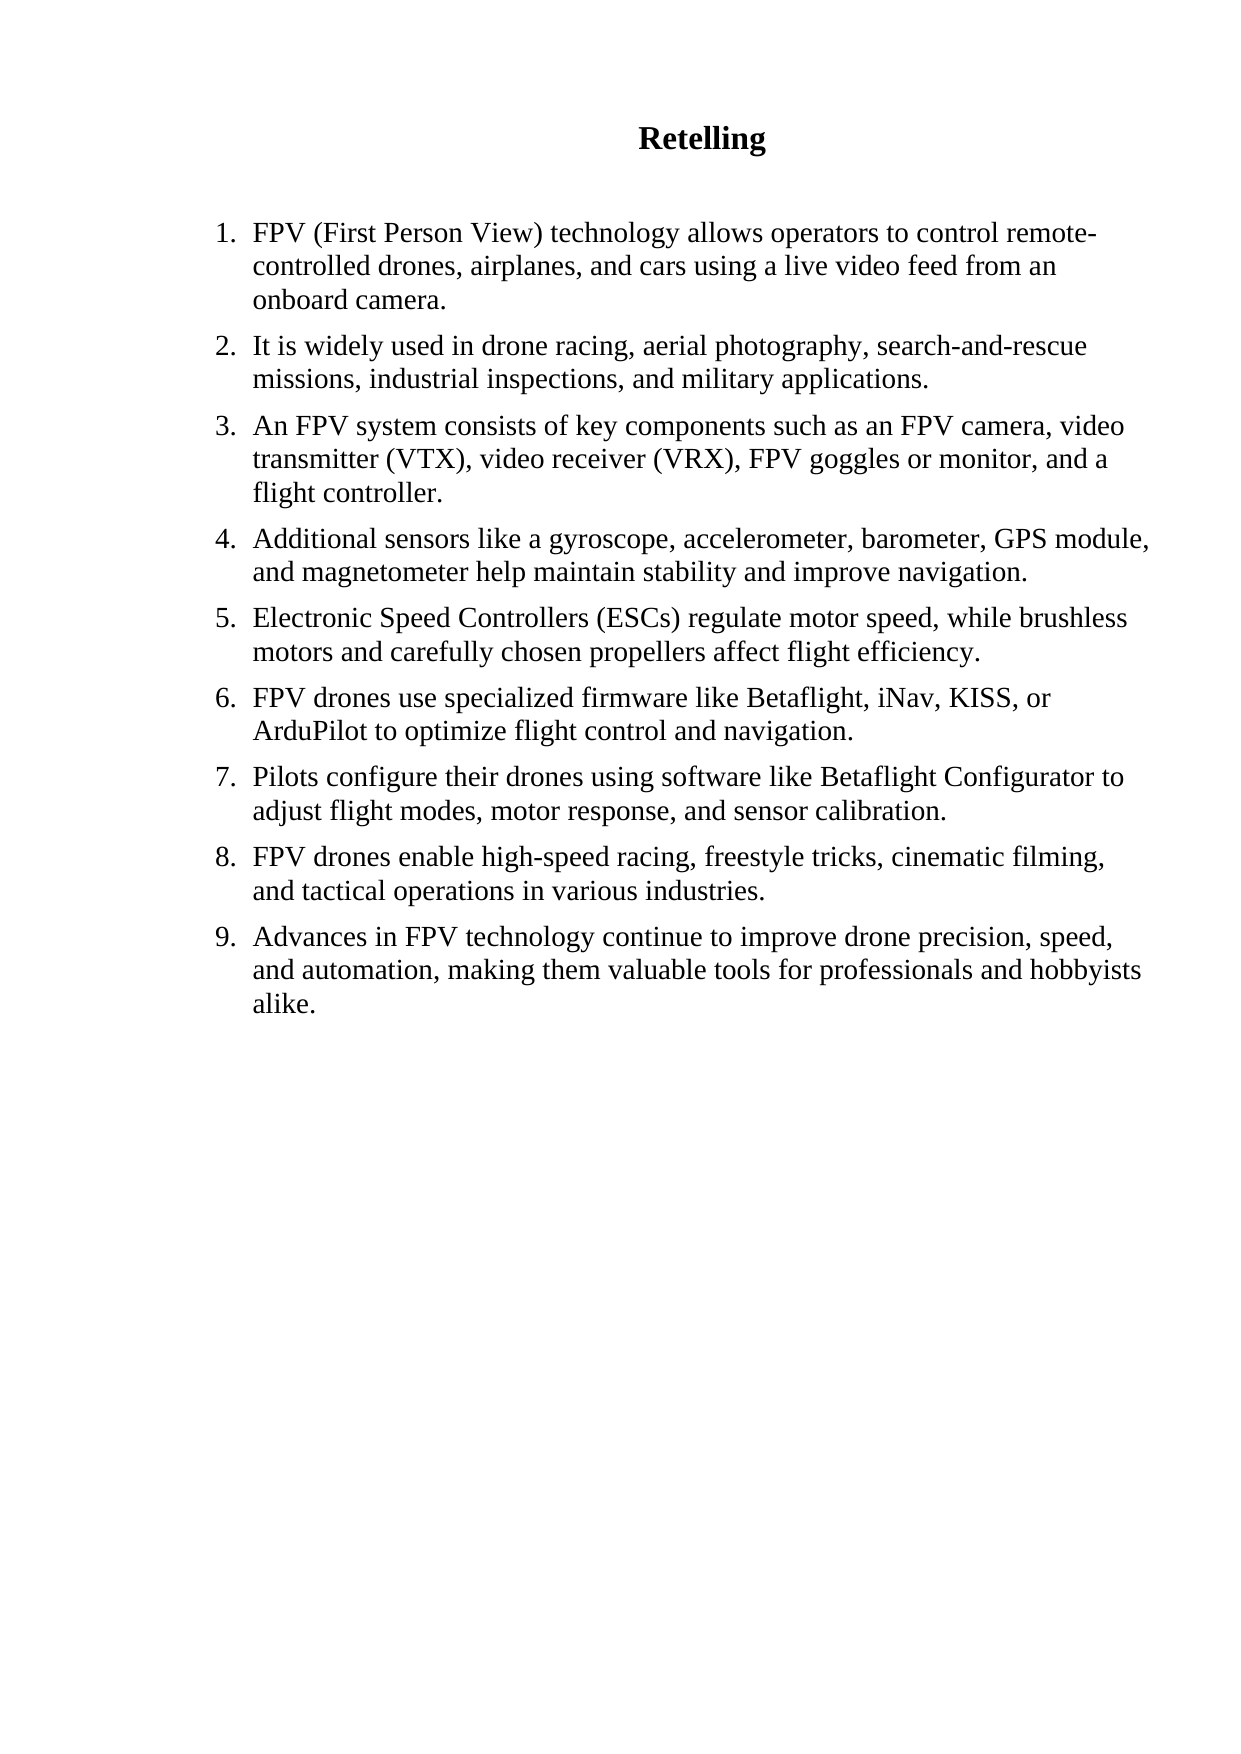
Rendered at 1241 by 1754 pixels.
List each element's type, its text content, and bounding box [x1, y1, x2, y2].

list An FPV system consists of key components such as an FPV camera, video transmitter (VTX), video receiver (VRX), FPV goggles or monitor, and a flight controller. [215, 408, 1152, 508]
list Retelling [215, 118, 1152, 156]
list Advances in FPV technology continue to improve drone precision, speed, and automation, making them valuable tools for professionals and hobbyists alike. [215, 919, 1152, 1019]
list Additional sensors like a gyroscope, accelerometer, barometer, GPS module, and magnetometer help maintain stability and improve navigation. [215, 521, 1152, 588]
list Electronic Speed Controllers (ESCs) regulate motor speed, while brushless motors and carefully chosen propellers affect flight efficiency. [215, 600, 1152, 667]
list It is widely used in drone racing, aerial photography, search-and-rescue missions, industrial inspections, and military applications. [215, 328, 1152, 395]
list FPV drones enable high-speed racing, freestyle tricks, cinematic filming, and tactical operations in various industries. [215, 839, 1152, 906]
list Pilots configure their drones using software like Betaflight Configurator to adjust flight modes, motor response, and sensor calibration. [215, 759, 1152, 827]
list FPV (First Person View) technology allows operators to control remote-controlled drones, airplanes, and cars using a live video feed from an onboard camera. [215, 215, 1152, 316]
list FPV drones use specialized firmware like Betaflight, iNav, KISS, or ArduPilot to optimize flight control and navigation. [215, 680, 1152, 747]
